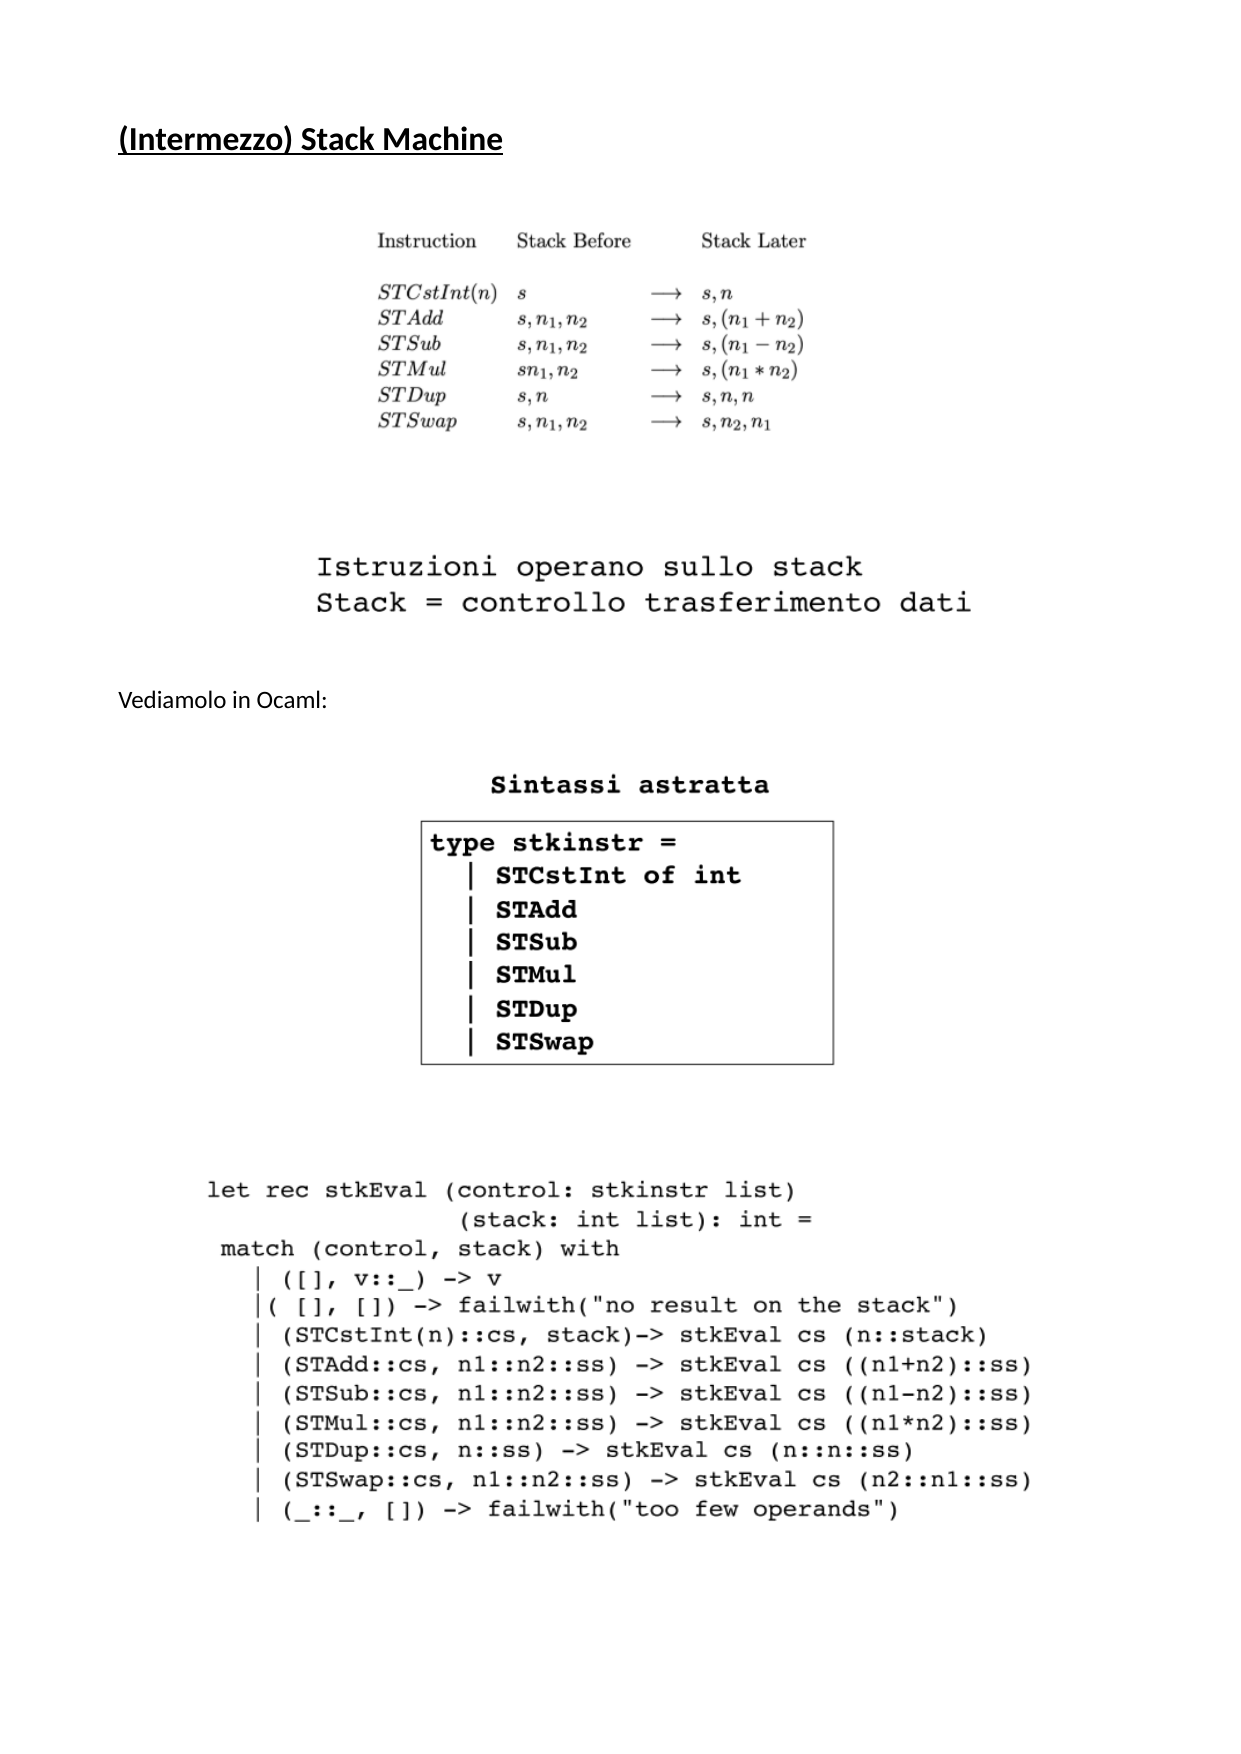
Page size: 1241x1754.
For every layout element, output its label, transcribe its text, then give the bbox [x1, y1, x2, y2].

subtitle (Intermezzo) Stack Machine [118, 118, 1122, 159]
picture [245, 214, 995, 642]
text Vediamolo in Ocaml: [118, 684, 1122, 715]
picture [190, 1165, 1050, 1539]
